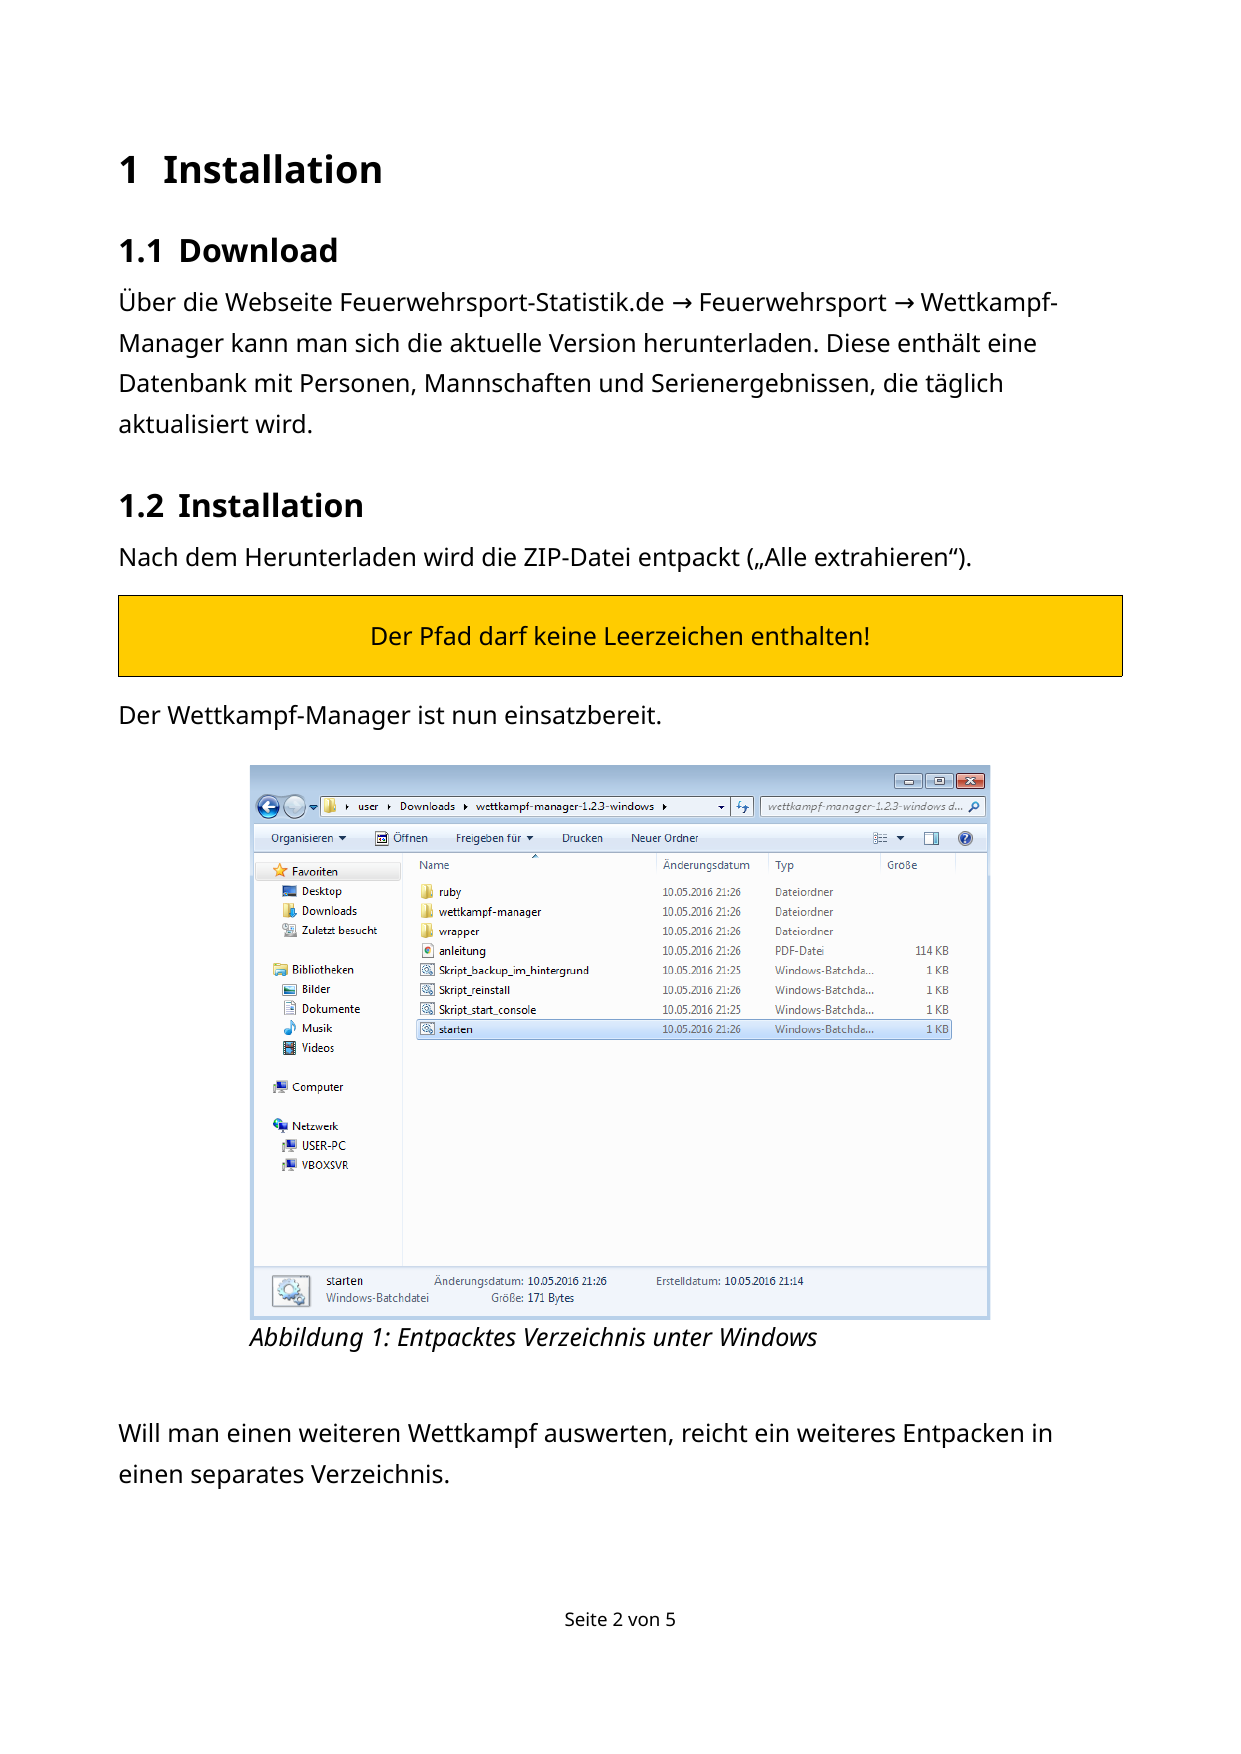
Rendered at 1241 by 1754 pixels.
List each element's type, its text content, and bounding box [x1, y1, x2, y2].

text Will man einen weiteren Wettkampf auswerten, reicht ein weiteres Entpacken in einen separates Verzeichnis. [118, 1416, 1122, 1491]
picture [249, 765, 991, 1320]
text Nach dem Herunterladen wird die ZIP-Datei entpackt („Alle extrahieren“). [118, 539, 1122, 573]
text Der Pfad darf keine Leerzeichen enthalten! [119, 596, 1122, 676]
text Abbildung 1: Entpacktes Verzeichnis unter Windows [250, 1320, 991, 1354]
subtitle Installation [118, 483, 1122, 527]
text Der Wettkampf-Manager ist nun einsatzbereit. [118, 698, 1122, 732]
subtitle Download [118, 228, 1122, 272]
subtitle Installation [118, 143, 1122, 195]
text Über die Webseite Feuerwehrsport-Statistik.de → Feuerwehrsport → Wettkampf-Manager kann man sich die aktuelle Version herunterladen. Diese enthält eine Datenbank mit Personen, Mannschaften und Serienergebnissen, die täglich aktualisiert wird. [118, 284, 1122, 441]
